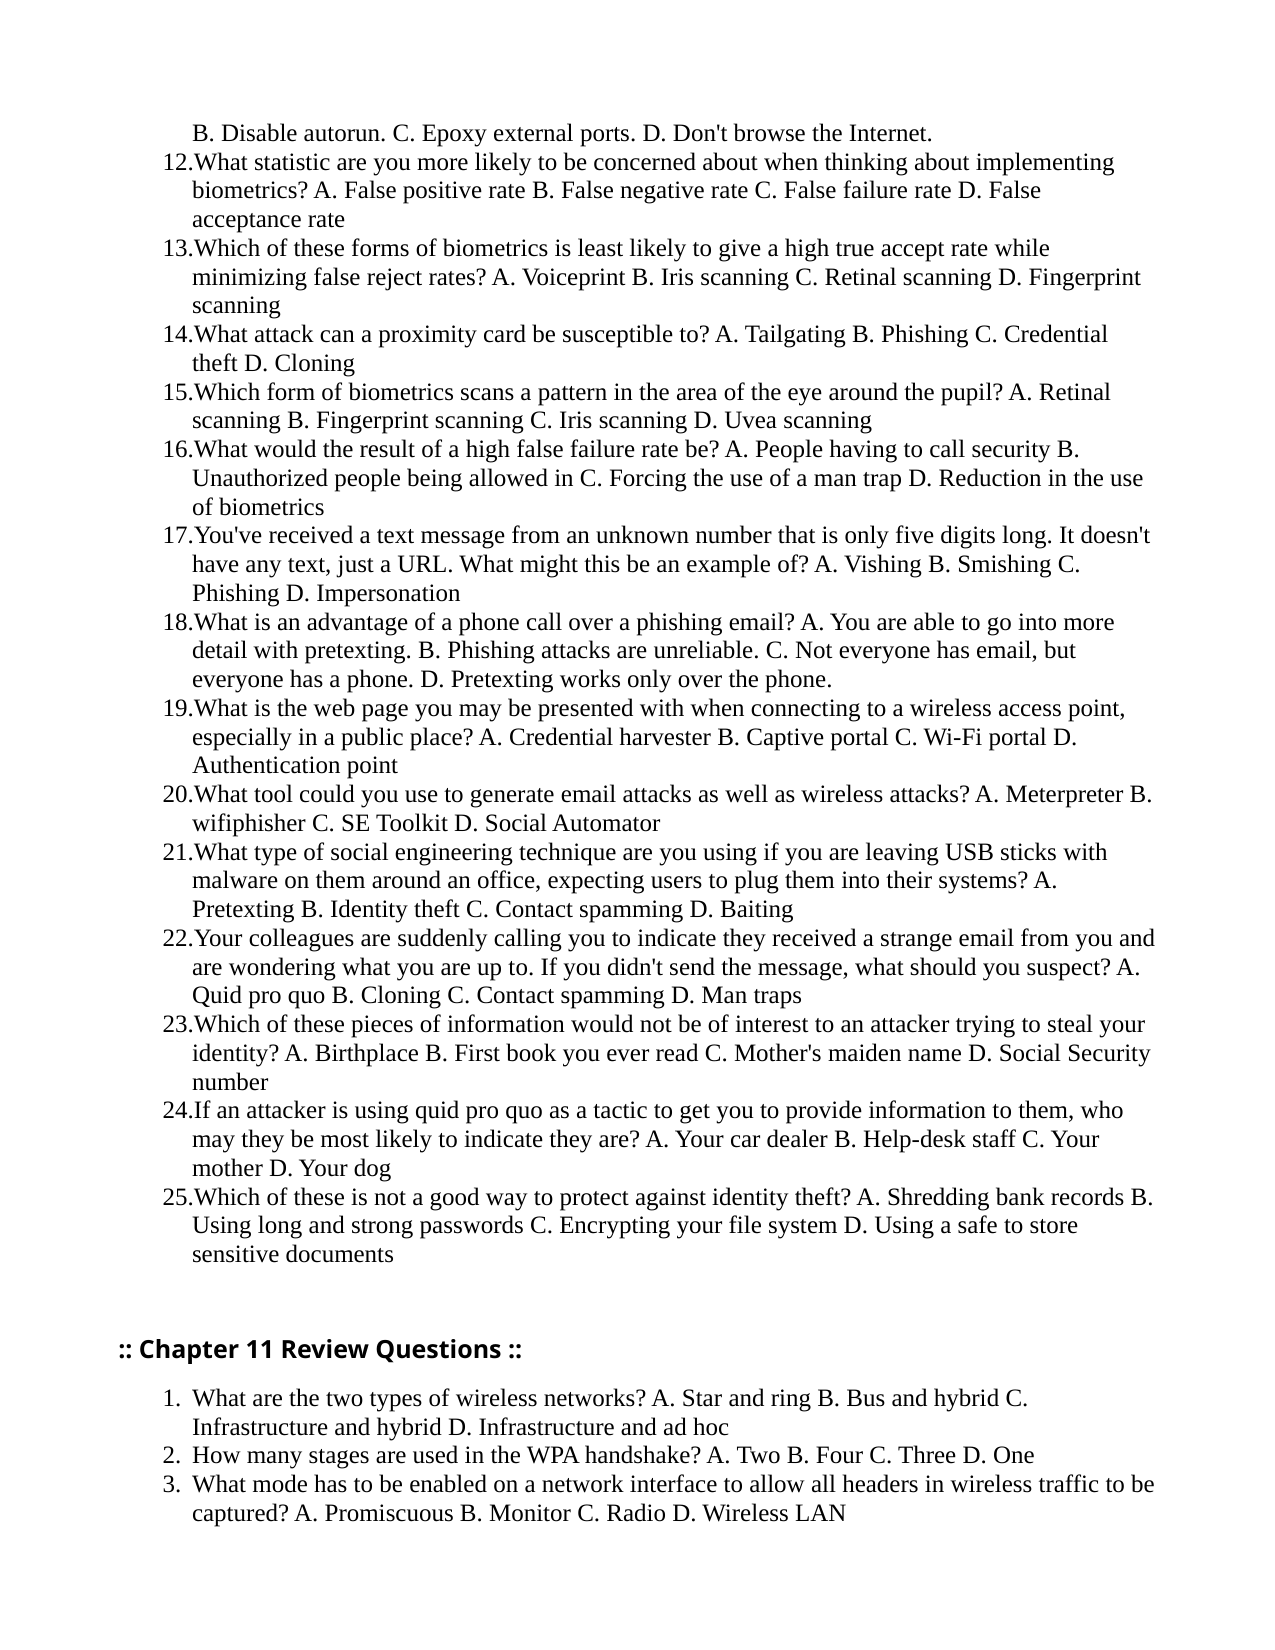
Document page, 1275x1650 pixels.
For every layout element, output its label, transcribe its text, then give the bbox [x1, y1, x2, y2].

list Which form of biometrics scans a pattern in the area of the eye around the pupil? A. Retinal scanning B. Fingerprint scanning C. Iris scanning D. Uvea scanning [162, 377, 1157, 434]
list What is an advantage of a phone call over a phishing email? A. You are able to go into more detail with pretexting. B. Phishing attacks are unreliable. C. Not everyone has email, but everyone has a phone. D. Pretexting works only over the phone. [162, 607, 1157, 693]
list What is the web page you may be presented with when connecting to a wireless access point, especially in a public place? A. Credential harvester B. Captive portal C. Wi‐Fi portal D. Authentication point [162, 693, 1157, 779]
list Which of these pieces of information would not be of interest to an attacker trying to steal your identity? A. Birthplace B. First book you ever read C. Mother's maiden name D. Social Security number [162, 1009, 1157, 1096]
text :: Chapter 11 Review Questions :: [118, 1332, 1157, 1366]
list What statistic are you more likely to be concerned about when thinking about implementing biometrics? A. False positive rate B. False negative rate C. False failure rate D. False acceptance rate [162, 147, 1157, 233]
list What would the result of a high false failure rate be? A. People having to call security B. Unauthorized people being allowed in C. Forcing the use of a man trap D. Reduction in the use of biometrics [162, 434, 1157, 521]
list What are the two types of wireless networks? A. Star and ring B. Bus and hybrid C. Infrastructure and hybrid D. Infrastructure and ad hoc [162, 1383, 1157, 1441]
list How many stages are used in the WPA handshake? A. Two B. Four C. Three D. One [162, 1441, 1157, 1469]
list What tool could you use to generate email attacks as well as wireless attacks? A. Meterpreter B. wifiphisher C. SE Toolkit D. Social Automator [162, 779, 1157, 837]
list You've received a text message from an unknown number that is only five digits long. It doesn't have any text, just a URL. What might this be an example of? A. Vishing B. Smishing C. Phishing D. Impersonation [162, 521, 1157, 607]
list What attack can a proximity card be susceptible to? A. Tailgating B. Phishing C. Credential theft D. Cloning [162, 319, 1157, 377]
list Your colleagues are suddenly calling you to indicate they received a strange email from you and are wondering what you are up to. If you didn't send the message, what should you suspect? A. Quid pro quo B. Cloning C. Contact spamming D. Man traps [162, 923, 1157, 1009]
list Which of these forms of biometrics is least likely to give a high true accept rate while minimizing false reject rates? A. Voiceprint B. Iris scanning C. Retinal scanning D. Fingerprint scanning [162, 233, 1157, 319]
list B. Disable autorun. C. Epoxy external ports. D. Don't browse the Internet. [162, 118, 1157, 147]
list What mode has to be enabled on a network interface to allow all headers in wireless traffic to be captured? A. Promiscuous B. Monitor C. Radio D. Wireless LAN [162, 1469, 1157, 1527]
list If an attacker is using quid pro quo as a tactic to get you to provide information to them, who may they be most likely to indicate they are? A. Your car dealer B. Help‐desk staff C. Your mother D. Your dog [162, 1096, 1157, 1182]
list What type of social engineering technique are you using if you are leaving USB sticks with malware on them around an office, expecting users to plug them into their systems? A. Pretexting B. Identity theft C. Contact spamming D. Baiting [162, 837, 1157, 923]
list Which of these is not a good way to protect against identity theft? A. Shredding bank records B. Using long and strong passwords C. Encrypting your file system D. Using a safe to store sensitive documents [162, 1182, 1157, 1268]
